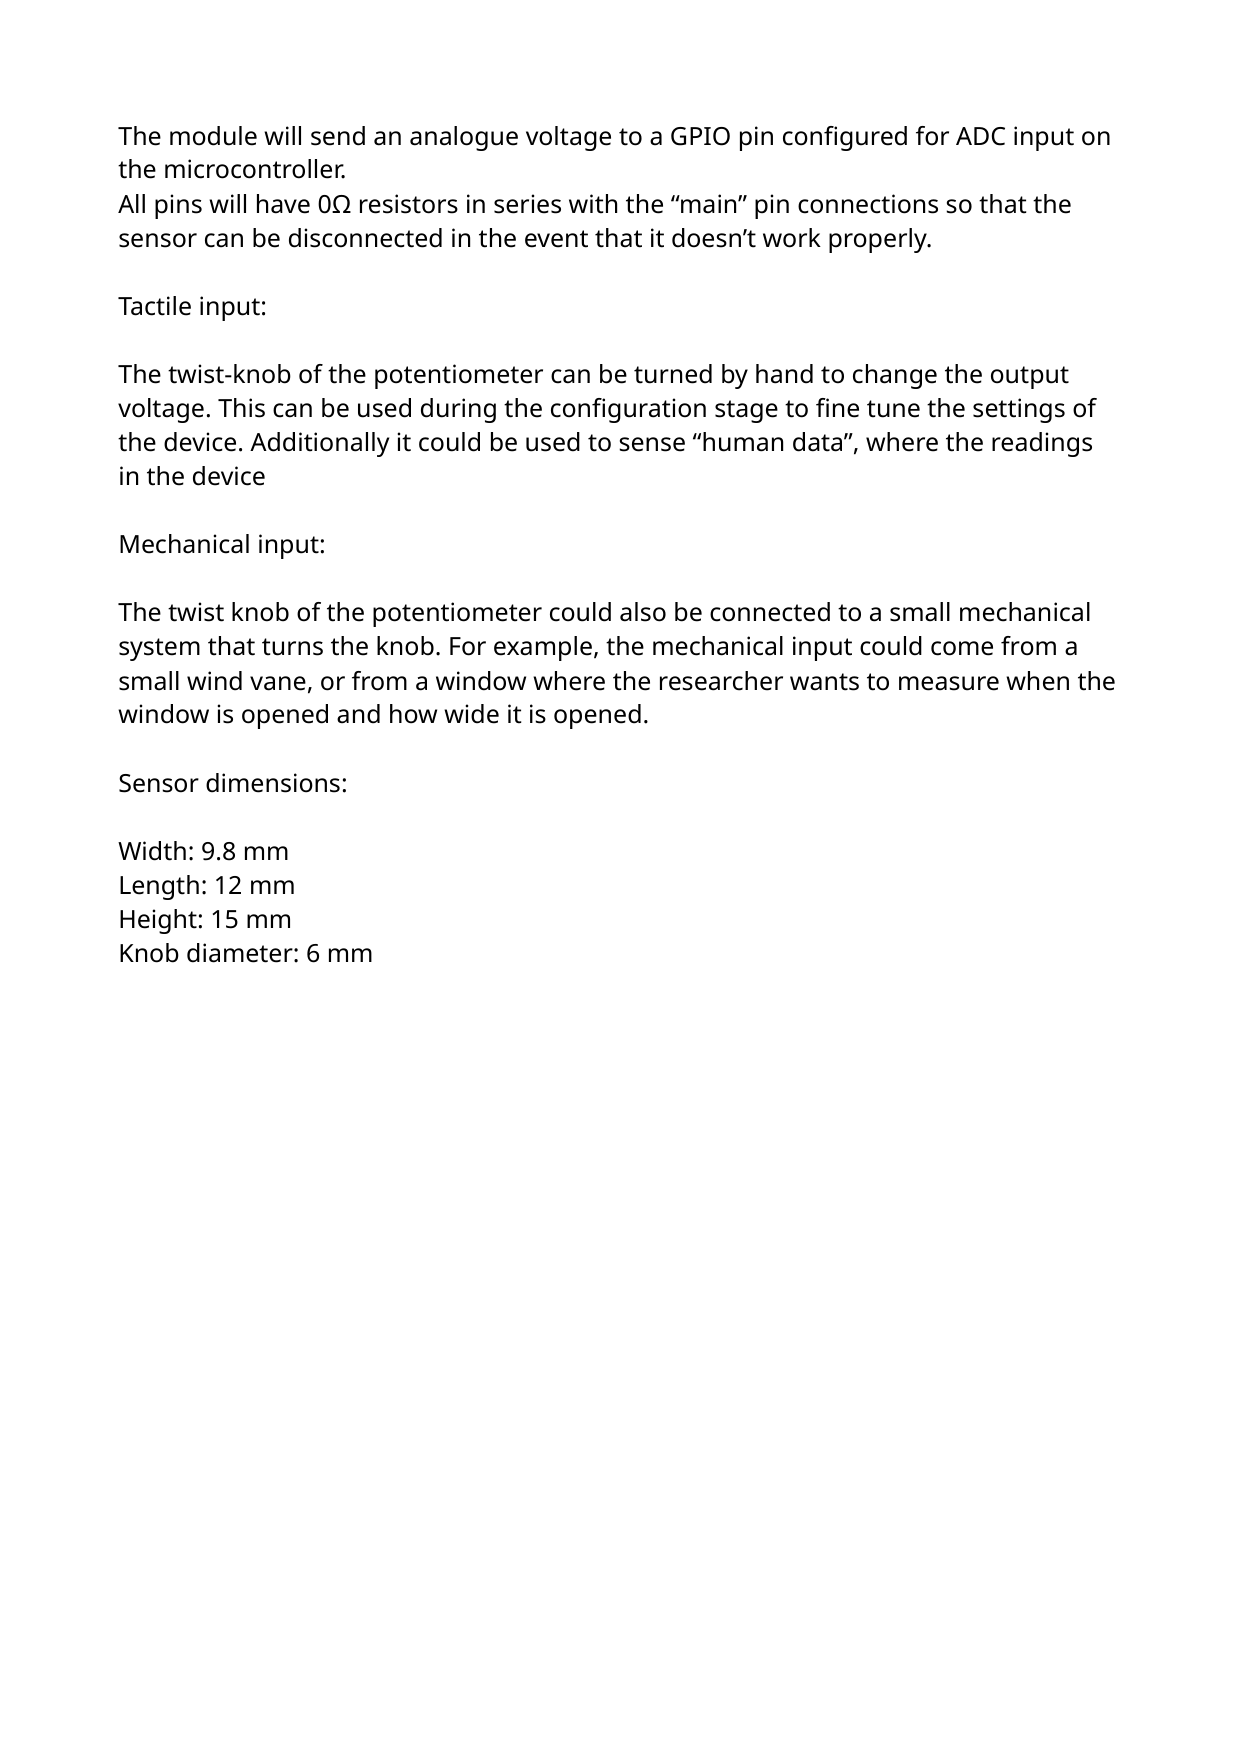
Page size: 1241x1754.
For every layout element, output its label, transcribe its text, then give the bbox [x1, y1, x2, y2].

text Width: 9.8 mm [118, 833, 1122, 867]
text Knob diameter: 6 mm [118, 936, 1122, 970]
text Tactile input: [118, 288, 1122, 322]
text The twist knob of the potentiometer could also be connected to a small mechanical system that turns the knob. For example, the mechanical input could come from a small wind vane, or from a window where the researcher wants to measure when the window is opened and how wide it is opened. [118, 595, 1122, 731]
text Mechanical input: [118, 527, 1122, 561]
text The twist-knob of the potentiometer can be turned by hand to change the output voltage. This can be used during the configuration stage to fine tune the settings of the device. Additionally it could be used to sense “human data”, where the readings in the device [118, 357, 1122, 493]
text Sensor dimensions: [118, 765, 1122, 799]
text The module will send an analogue voltage to a GPIO pin configured for ADC input on the microcontroller. [118, 118, 1122, 186]
text All pins will have 0Ω resistors in series with the “main” pin connections so that the sensor can be disconnected in the event that it doesn’t work properly. [118, 186, 1122, 254]
text Height: 15 mm [118, 902, 1122, 936]
text Length: 12 mm [118, 867, 1122, 902]
